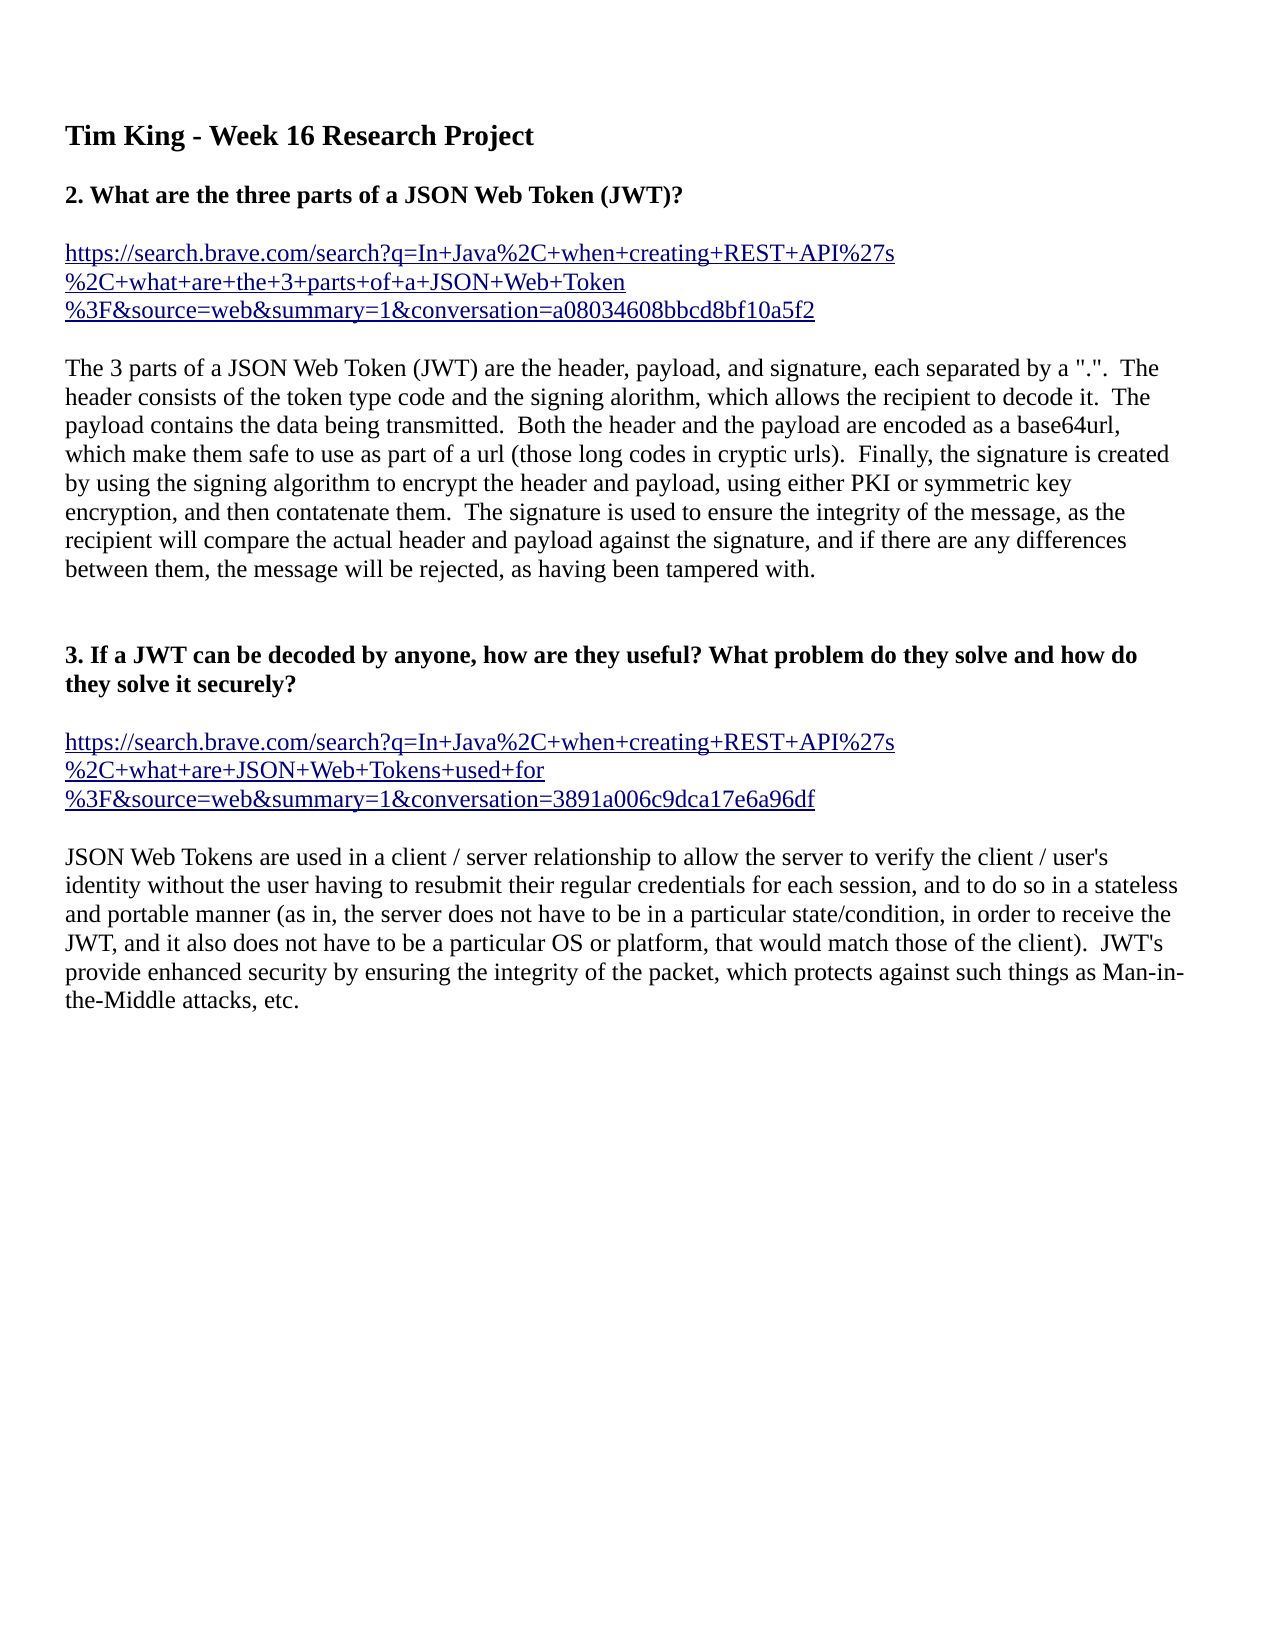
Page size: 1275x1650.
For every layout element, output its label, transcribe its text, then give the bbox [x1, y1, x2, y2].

text 2. What are the three parts of a JSON Web Token (JWT)? [65, 180, 1187, 209]
text JSON Web Tokens are used in a client / server relationship to allow the server to verify the client / user's identity without the user having to resubmit their regular credentials for each session, and to do so in a stateless and portable manner (as in, the server does not have to be in a particular state/condition, in order to receive the JWT, and it also does not have to be a particular OS or platform, that would match those of the client). JWT's provide enhanced security by ensuring the integrity of the packet, which protects against such things as Man-in-the-Middle attacks, etc. [65, 842, 1187, 1014]
text Tim King - Week 16 Research Project [65, 118, 1187, 152]
text https://search.brave.com/search?q=In+Java%2C+when+creating+REST+API%27s%2C+what+are+the+3+parts+of+a+JSON+Web+Token%3F&source=web&summary=1&conversation=a08034608bbcd8bf10a5f2 [65, 238, 1187, 324]
text 3. If a JWT can be decoded by anyone, how are they useful? What problem do they solve and how do they solve it securely? [65, 640, 1187, 698]
text https://search.brave.com/search?q=In+Java%2C+when+creating+REST+API%27s%2C+what+are+JSON+Web+Tokens+used+for%3F&source=web&summary=1&conversation=3891a006c9dca17e6a96df [65, 727, 1187, 813]
text The 3 parts of a JSON Web Token (JWT) are the header, payload, and signature, each separated by a ".". The header consists of the token type code and the signing alorithm, which allows the recipient to decode it. The payload contains the data being transmitted. Both the header and the payload are encoded as a base64url, which make them safe to use as part of a url (those long codes in cryptic urls). Finally, the signature is created by using the signing algorithm to encrypt the header and payload, using either PKI or symmetric key encryption, and then contatenate them. The signature is used to ensure the integrity of the message, as the recipient will compare the actual header and payload against the signature, and if there are any differences between them, the message will be rejected, as having been tampered with. [65, 353, 1187, 583]
